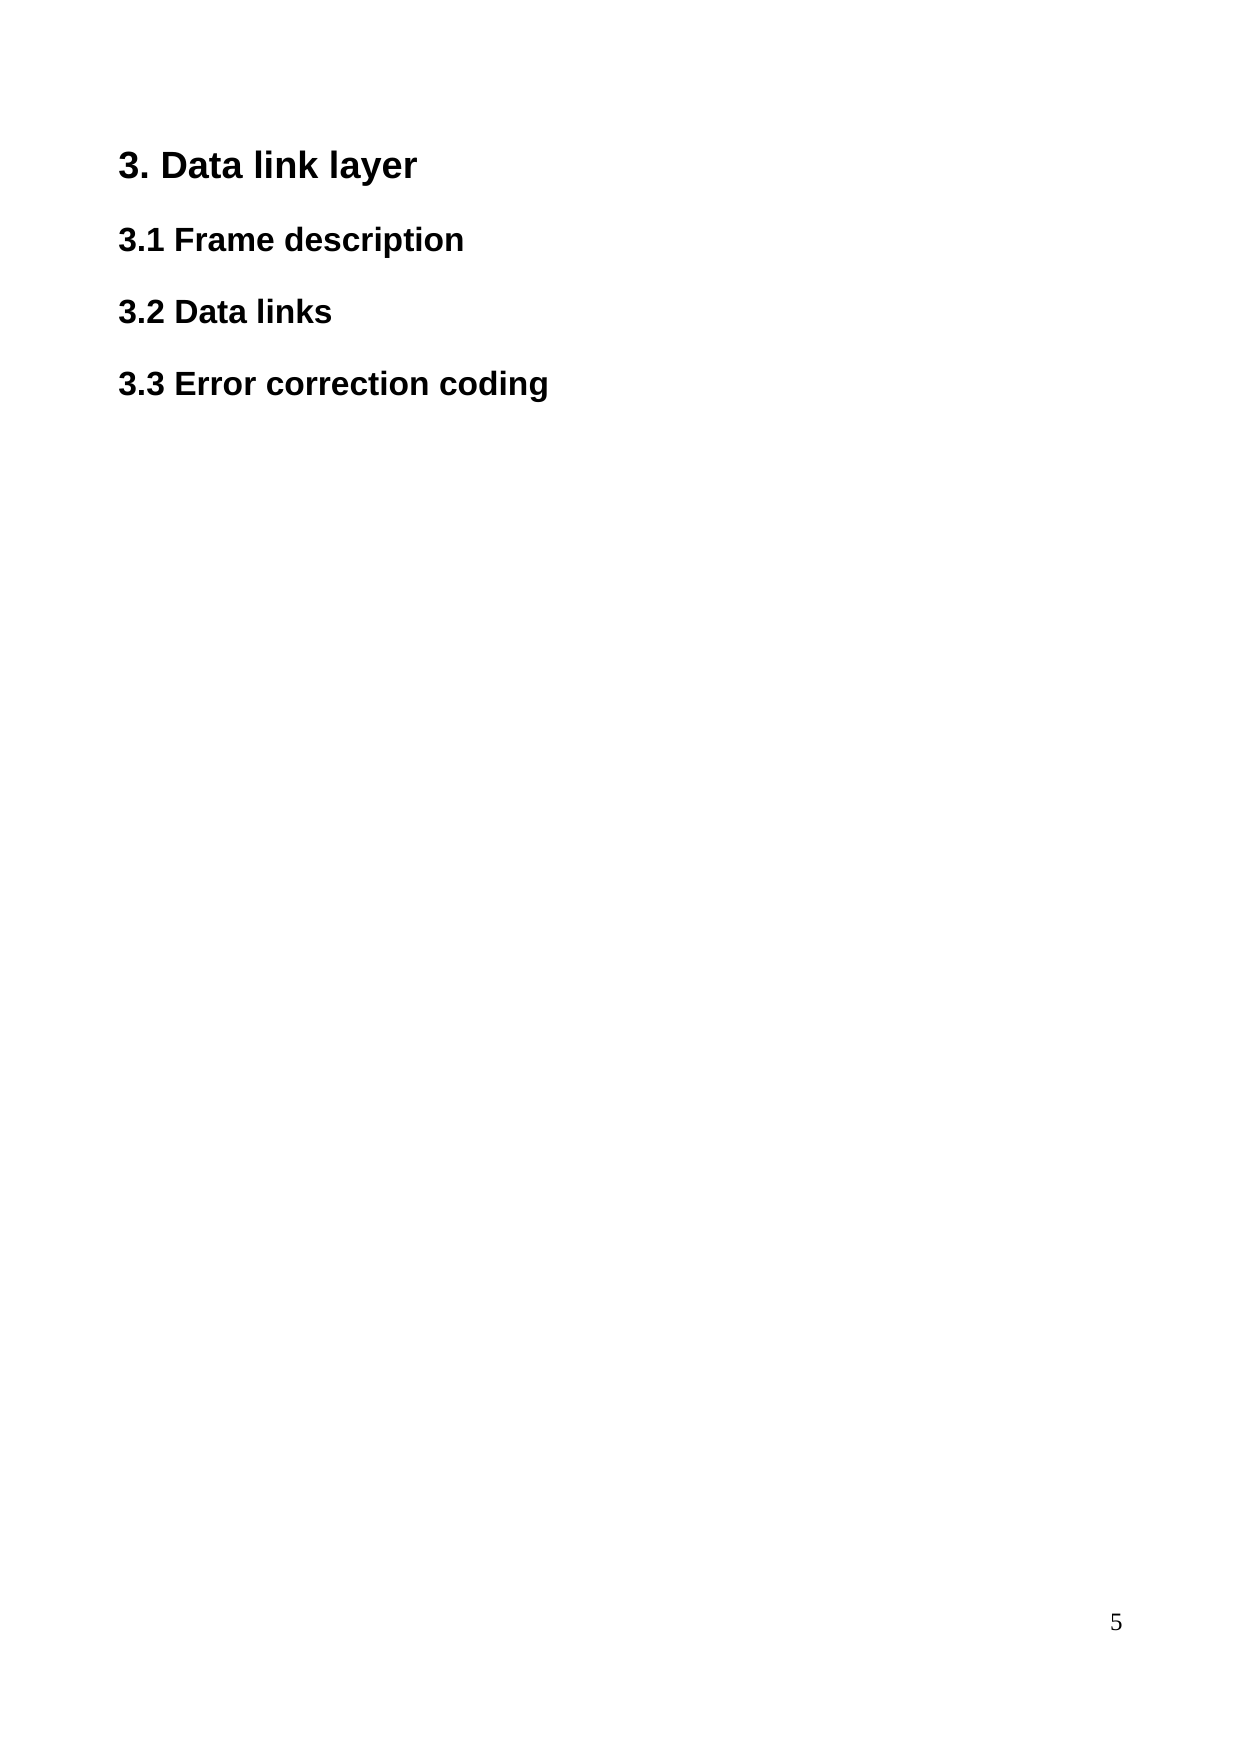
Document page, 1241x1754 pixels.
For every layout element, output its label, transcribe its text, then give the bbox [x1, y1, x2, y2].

subtitle 3.3 Error correction coding [118, 364, 1122, 403]
subtitle 3.1 Frame description [118, 220, 1122, 259]
subtitle 3.2 Data links [118, 292, 1122, 331]
subtitle 3. Data link layer [118, 143, 1122, 187]
